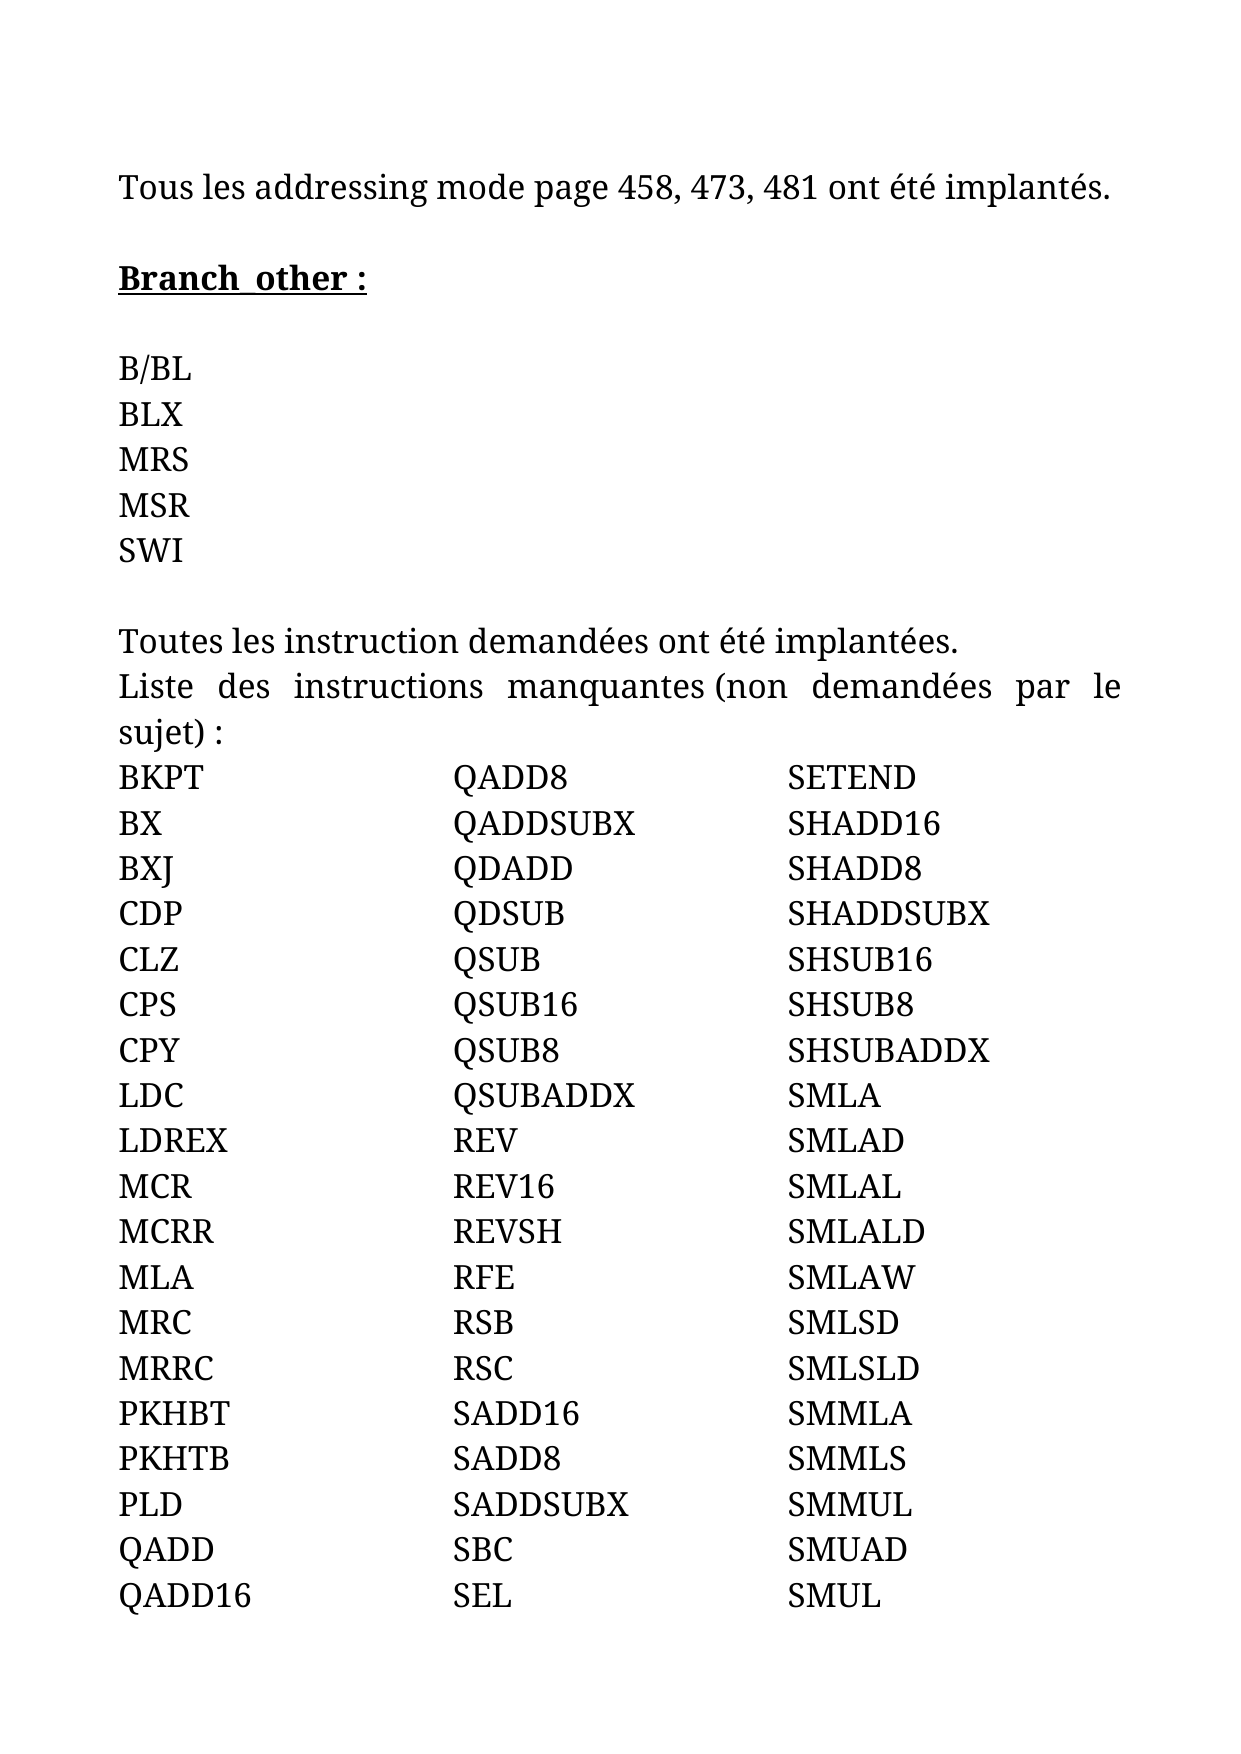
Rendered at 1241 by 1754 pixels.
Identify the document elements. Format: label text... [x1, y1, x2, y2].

text SETEND [787, 754, 1122, 799]
text SMLSLD [787, 1344, 1122, 1390]
text SADDSUBX [453, 1481, 787, 1526]
text QDADD [453, 845, 787, 890]
text SBC [453, 1526, 787, 1571]
text QSUB16 [453, 981, 787, 1026]
text RSB [453, 1299, 787, 1344]
text CLZ [118, 936, 453, 981]
text MRRC [118, 1344, 453, 1390]
text REV [453, 1117, 787, 1163]
text CPY [118, 1026, 453, 1072]
text LDC [118, 1072, 453, 1117]
text BLX [118, 391, 1122, 436]
text MCRR [118, 1208, 453, 1253]
text MRS [118, 436, 1122, 481]
text SMUL [787, 1571, 1122, 1617]
text QADD16 [118, 1571, 453, 1617]
text REVSH [453, 1208, 787, 1253]
text SMMUL [787, 1481, 1122, 1526]
text SHSUBADDX [787, 1026, 1122, 1072]
text SHSUB8 [787, 981, 1122, 1026]
text PLD [118, 1481, 453, 1526]
text SMMLS [787, 1435, 1122, 1481]
text MCR [118, 1163, 453, 1208]
text BX [118, 799, 453, 845]
text SADD16 [453, 1390, 787, 1435]
text SHADD8 [787, 845, 1122, 890]
text RSC [453, 1344, 787, 1390]
text MRC [118, 1299, 453, 1344]
text QDSUB [453, 890, 787, 936]
text SMLSD [787, 1299, 1122, 1344]
text QSUB8 [453, 1026, 787, 1072]
text Branch_other : [118, 254, 1122, 300]
text BKPT [118, 754, 453, 799]
text SHADDSUBX [787, 890, 1122, 936]
text SADD8 [453, 1435, 787, 1481]
text SMUAD [787, 1526, 1122, 1571]
text REV16 [453, 1163, 787, 1208]
text MSR [118, 481, 1122, 527]
text QADD8 [453, 754, 787, 799]
text PKHTB [118, 1435, 453, 1481]
text B/BL [118, 345, 1122, 391]
text SMLAD [787, 1117, 1122, 1163]
text SWI [118, 527, 1122, 572]
text LDREX [118, 1117, 453, 1163]
text SMMLA [787, 1390, 1122, 1435]
text Tous les addressing mode page 458, 473, 481 ont été implantés. [118, 163, 1122, 209]
text CPS [118, 981, 453, 1026]
text MLA [118, 1253, 453, 1299]
text SMLALD [787, 1208, 1122, 1253]
text CDP [118, 890, 453, 936]
text QSUB [453, 936, 787, 981]
text QADD [118, 1526, 453, 1571]
text QADDSUBX [453, 799, 787, 845]
text BXJ [118, 845, 453, 890]
text QSUBADDX [453, 1072, 787, 1117]
text Toutes les instruction demandées ont été implantées. [118, 618, 1122, 663]
text SEL [453, 1571, 787, 1617]
text SMLAL [787, 1163, 1122, 1208]
text SHADD16 [787, 799, 1122, 845]
text SMLAW [787, 1253, 1122, 1299]
text SMLA [787, 1072, 1122, 1117]
text Liste des instructions manquantes (non demandées par le sujet) : [118, 663, 1122, 754]
text SHSUB16 [787, 936, 1122, 981]
text PKHBT [118, 1390, 453, 1435]
text RFE [453, 1253, 787, 1299]
